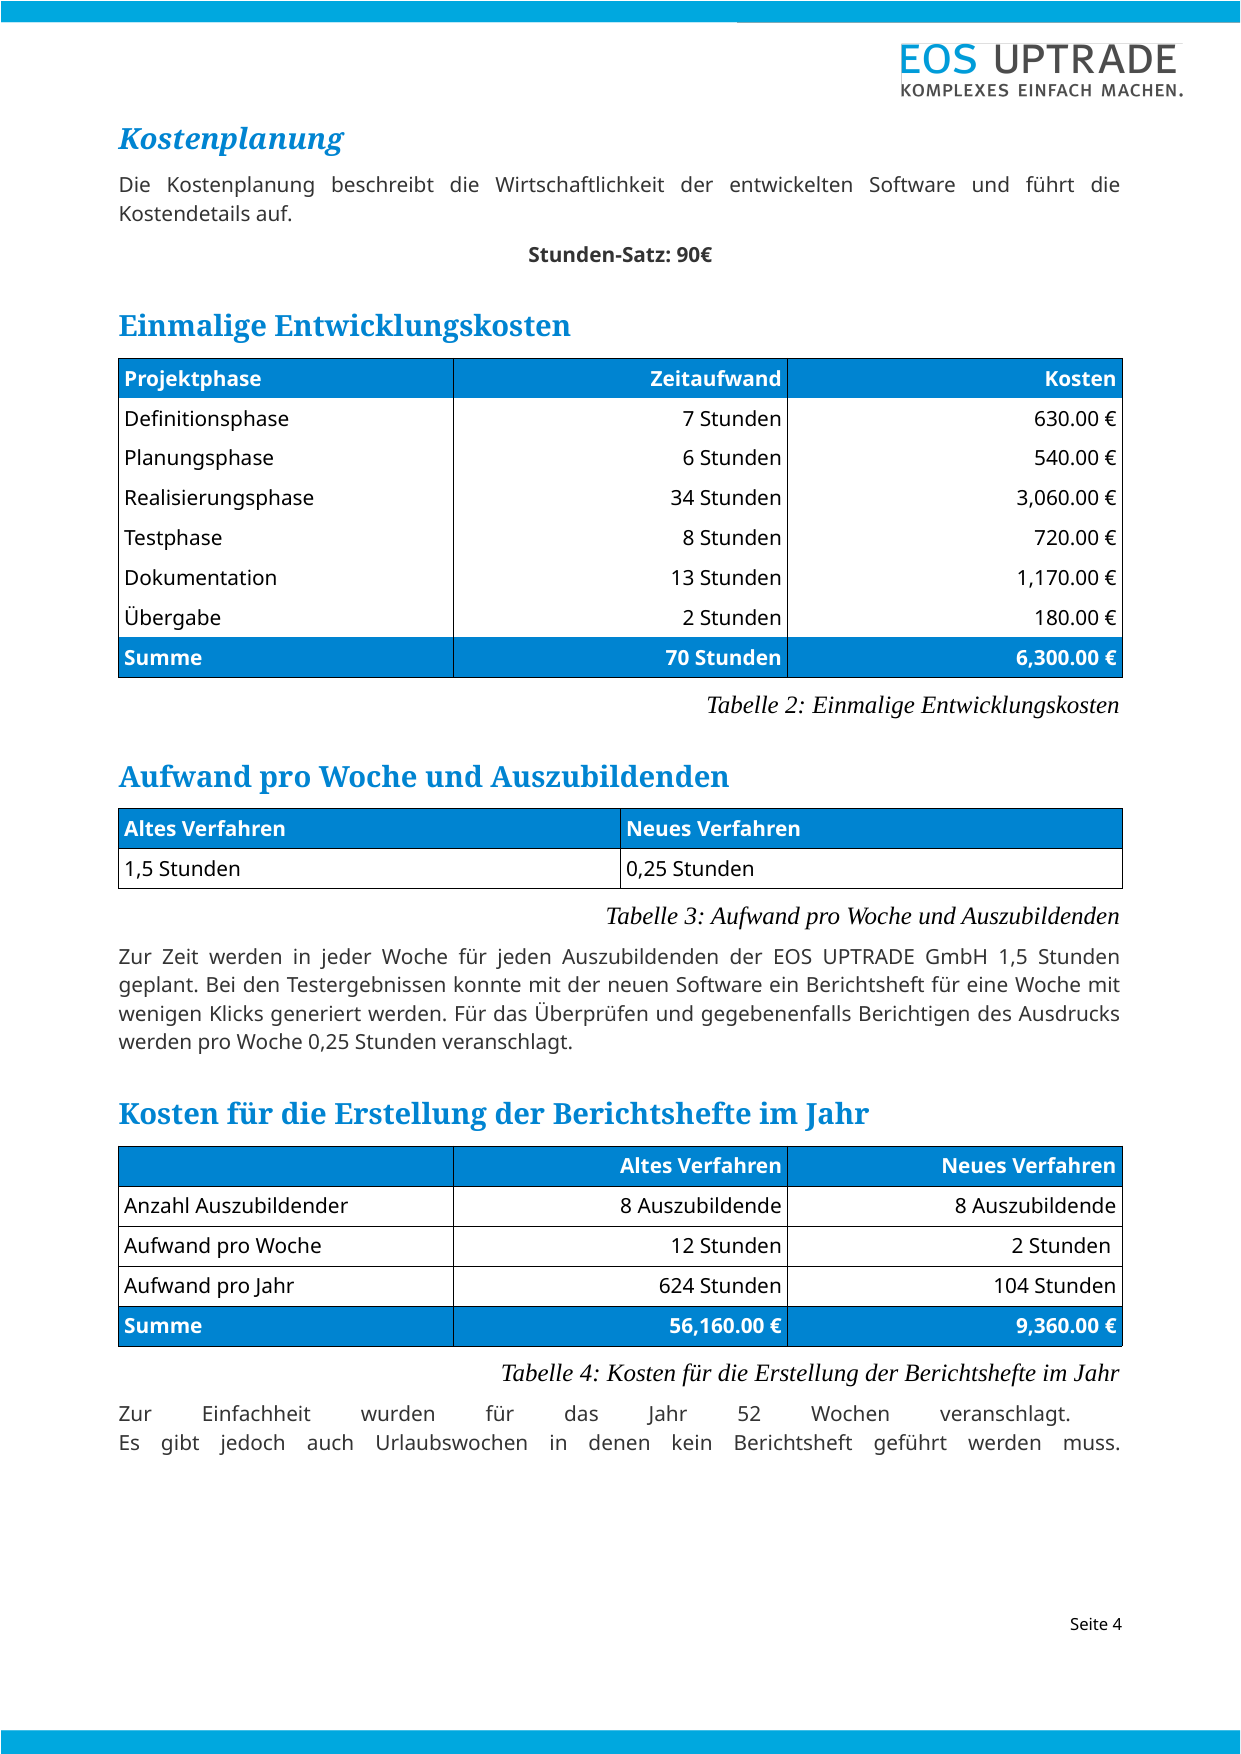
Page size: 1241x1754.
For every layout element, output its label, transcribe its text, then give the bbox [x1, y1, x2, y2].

table_header Kosten [788, 359, 1122, 398]
table_cell Planungsphase [119, 438, 453, 478]
table_cell 9.360,00 € [788, 1307, 1122, 1346]
text Tabelle 3: Aufwand pro Woche und Auszubildenden [118, 901, 1122, 929]
text Zur Zeit werden in jeder Woche für jeden Auszubildenden der EOS UPTRADE GmbH 1,5 Stunden geplant. Bei den Testergebnissen konnte mit der neuen Software ein Berichtsheft für eine Woche mit wenigen Klicks generiert werden. Für das Überprüfen und gegebenenfalls Berichtigen des Ausdrucks werden pro Woche 0,25 Stunden veranschlagt. [118, 942, 1122, 1056]
text Zur Einfachheit wurden für das Jahr 52 Wochen veranschlagt. Es gibt jedoch auch Urlaubswochen in denen kein Berichtsheft geführt werden muss. [118, 1399, 1122, 1485]
table_cell 630,00 € [788, 398, 1122, 438]
table_cell 104 Stunden [788, 1267, 1122, 1306]
table_cell Definitionsphase [119, 398, 453, 438]
table_cell Testphase [119, 518, 453, 557]
table_cell 12 Stunden [454, 1227, 787, 1266]
table_cell 2 Stunden [454, 598, 787, 637]
table_cell Anzahl Auszubildender [119, 1187, 453, 1226]
table_cell Übergabe [119, 598, 453, 637]
table_cell 180,00 € [788, 598, 1122, 637]
table_cell 6.300,00 € [788, 637, 1122, 677]
table_header Neues Verfahren [788, 1147, 1122, 1186]
subtitle Kostenplanung [118, 118, 1122, 158]
text Stunden-Satz: 90€ [118, 240, 1122, 268]
table_cell 624 Stunden [454, 1267, 787, 1306]
table_cell 540,00 € [788, 438, 1122, 478]
table_cell Summe [119, 637, 453, 677]
subtitle Kosten für die Erstellung der Berichtshefte im Jahr [118, 1093, 1122, 1133]
text Tabelle 4: Kosten für die Erstellung der Berichtshefte im Jahr [118, 1358, 1122, 1387]
table_cell 8 Stunden [454, 518, 787, 557]
table_cell 3.060,00 € [788, 478, 1122, 518]
table_header Altes Verfahren [454, 1147, 787, 1186]
table_header Zeitaufwand [454, 359, 787, 398]
table_cell Summe [119, 1307, 453, 1346]
table_cell 13 Stunden [454, 558, 787, 597]
subtitle Einmalige Entwicklungskosten [118, 306, 1122, 345]
text Tabelle 2: Einmalige Entwicklungskosten [118, 690, 1122, 718]
table_cell 7 Stunden [454, 398, 787, 438]
table_cell 1.170,00 € [788, 558, 1122, 597]
table_cell Aufwand pro Jahr [119, 1267, 453, 1306]
table_header Neues Verfahren [621, 809, 1122, 848]
table_cell Dokumentation [119, 558, 453, 597]
table_cell 6 Stunden [454, 438, 787, 478]
table_cell 720,00 € [788, 518, 1122, 557]
table_header Altes Verfahren [119, 809, 620, 848]
table_cell 8 Auszubildende [454, 1187, 787, 1226]
table_cell 8 Auszubildende [788, 1187, 1122, 1226]
subtitle Aufwand pro Woche und Auszubildenden [118, 756, 1122, 796]
table_cell 34 Stunden [454, 478, 787, 518]
table_cell Realisierungsphase [119, 478, 453, 518]
table_cell 1,5 Stunden [119, 849, 620, 888]
table_cell 70 Stunden [454, 637, 787, 677]
table_cell 2 Stunden [788, 1227, 1122, 1266]
text Die Kostenplanung beschreibt die Wirtschaftlichkeit der entwickelten Software und führt die Kostendetails auf. [118, 170, 1122, 227]
table_cell 0,25 Stunden [621, 849, 1122, 888]
table_header Projektphase [119, 359, 453, 398]
picture [1, 23, 1240, 1730]
table_header [119, 1147, 453, 1186]
table_cell 56.160,00 € [454, 1307, 787, 1346]
table_cell Aufwand pro Woche [119, 1227, 453, 1266]
